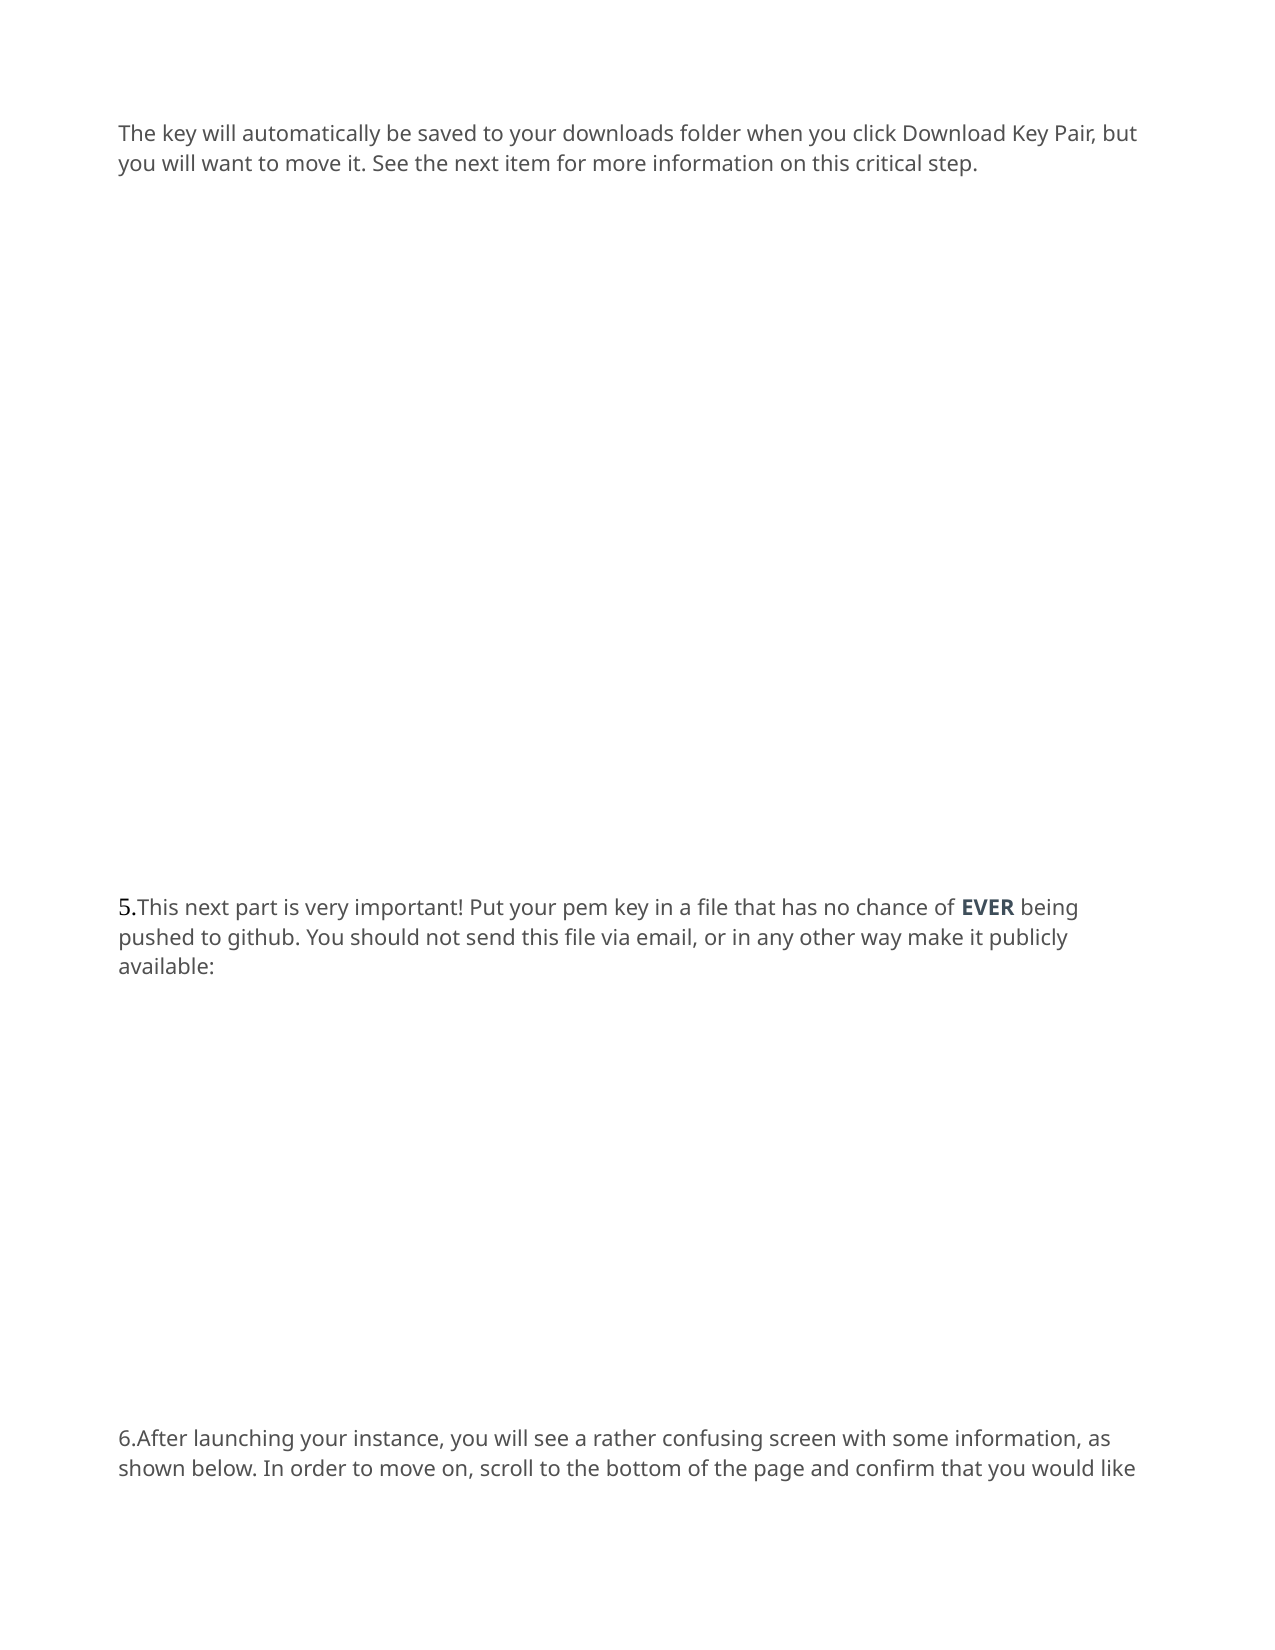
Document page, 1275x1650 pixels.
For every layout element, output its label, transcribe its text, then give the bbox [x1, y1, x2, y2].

list After launching your instance, you will see a rather confusing screen with some information, as shown below. In order to move on, scroll to the bottom of the page and confirm that you would like [118, 1423, 1157, 1483]
list This next part is very important! Put your pem key in a file that has no chance of EVER being pushed to github. You should not send this file via email, or in any other way make it publicly available: [118, 892, 1157, 1420]
list The key will automatically be saved to your downloads folder when you click Download Key Pair, but you will want to move it. See the next item for more information on this critical step. [118, 118, 1157, 889]
